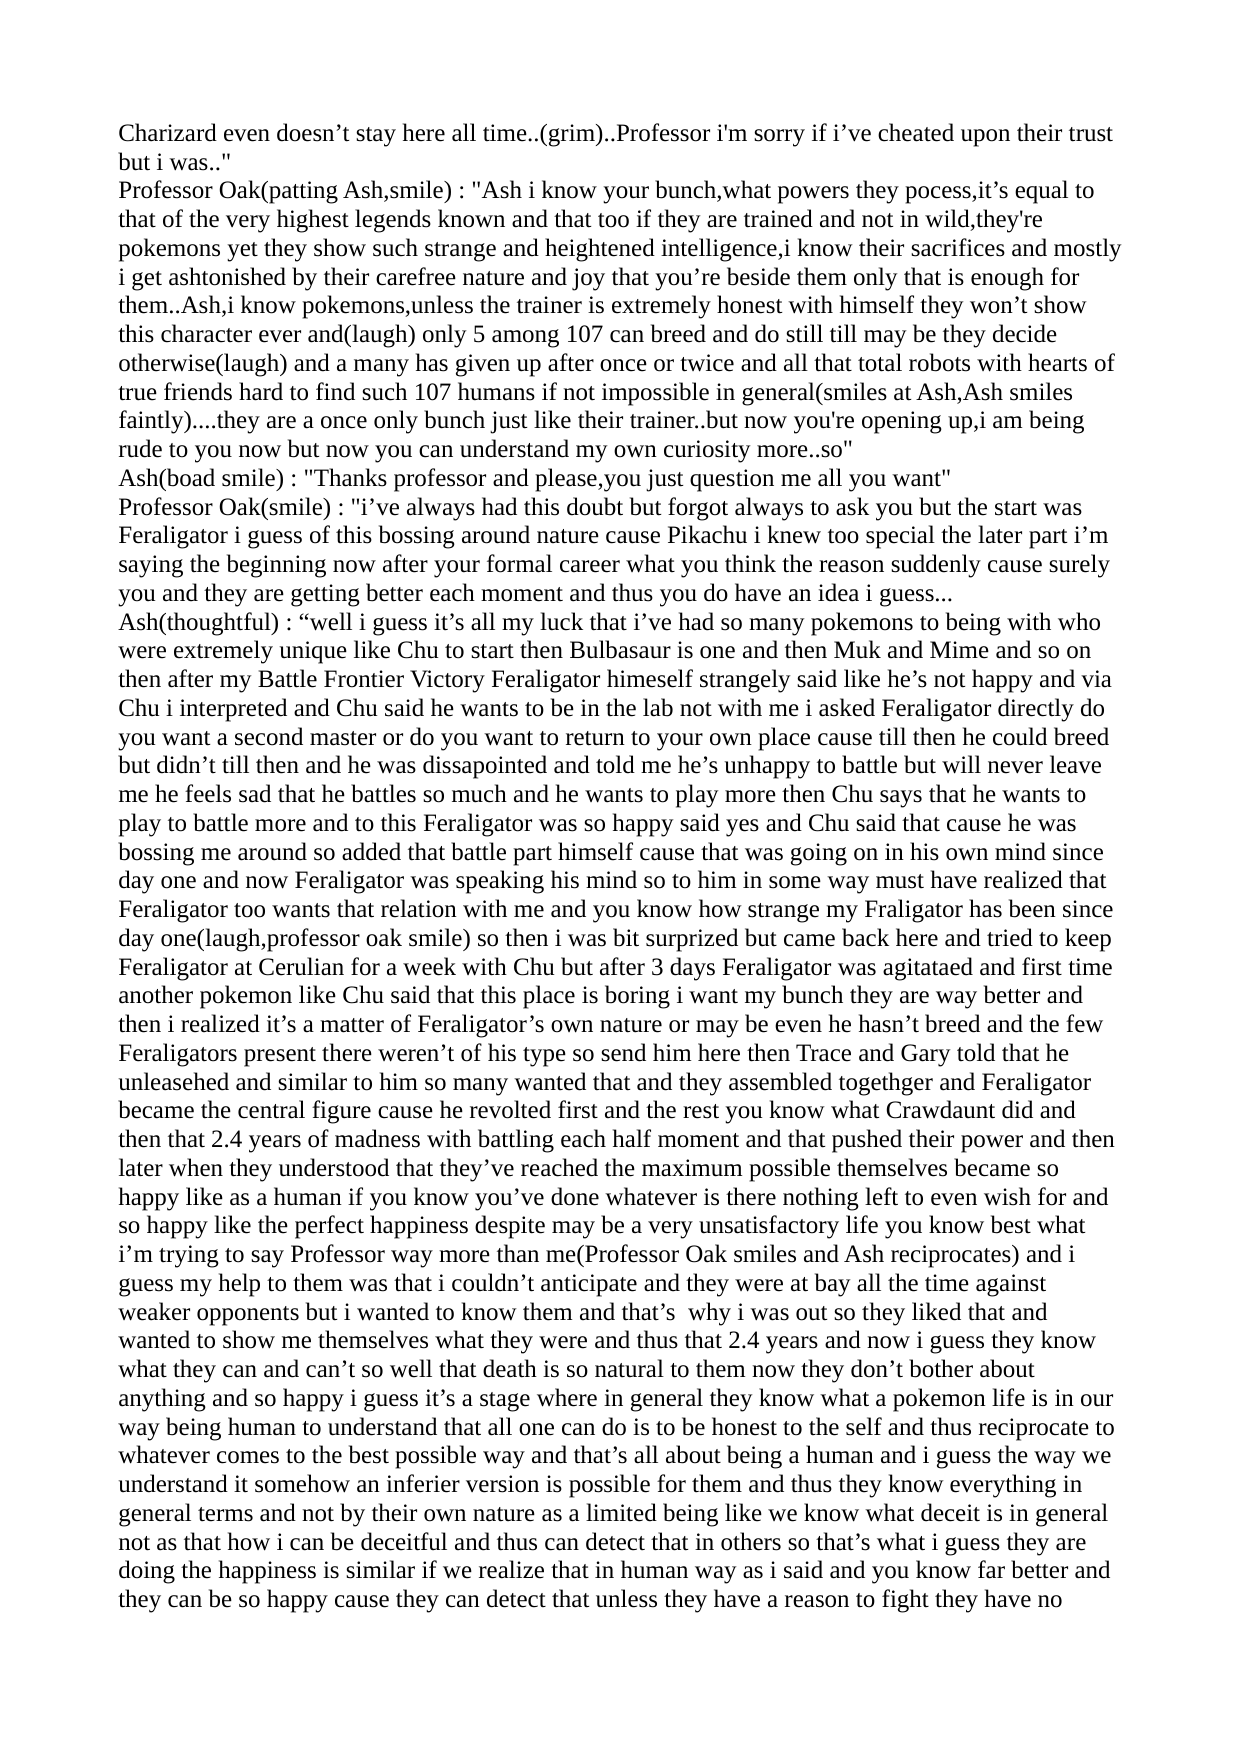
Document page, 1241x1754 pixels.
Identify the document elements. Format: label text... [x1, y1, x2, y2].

text Ash(boad smile) : "Thanks professor and please,you just question me all you want" [118, 463, 1122, 492]
text Ash(thoughtful) : “well i guess it’s all my luck that i’ve had so many pokemons to being with who were extremely unique like Chu to start then Bulbasaur is one and then Muk and Mime and so on [118, 607, 1122, 664]
text then after my Battle Frontier Victory Feraligator himeself strangely said like he’s not happy and via Chu i interpreted and Chu said he wants to be in the lab not with me i asked Feraligator directly do you want a second master or do you want to return to your own place cause till then he could breed but didn’t till then and he was dissapointed and told me he’s unhappy to battle but will never leave me he feels sad that he battles so much and he wants to play more then Chu says that he wants to play to battle more and to this Feraligator was so happy said yes and Chu said that cause he was bossing me around so added that battle part himself cause that was going on in his own mind since day one and now Feraligator was speaking his mind so to him in some way must have realized that Feraligator too wants that relation with me and you know how strange my Fraligator has been since day one(laugh,professor oak smile) so then i was bit surprized but came back here and tried to keep Feraligator at Cerulian for a week with Chu but after 3 days Feraligator was agitataed and first time another pokemon like Chu said that this place is boring i want my bunch they are way better and then i realized it’s a matter of Feraligator’s own nature or may be even he hasn’t breed and the few Feraligators present there weren’t of his type so send him here then Trace and Gary told that he unleasehed and similar to him so many wanted that and they assembled togethger and Feraligator became the central figure cause he revolted first and the rest you know what Crawdaunt did and then that 2.4 years of madness with battling each half moment and that pushed their power and then later when they understood that they’ve reached the maximum possible themselves became so happy like as a human if you know you’ve done whatever is there nothing left to even wish for and so happy like the perfect happiness despite may be a very unsatisfactory life you know best what i’m trying to say Professor way more than me(Professor Oak smiles and Ash reciprocates) and i guess my help to them was that i couldn’t anticipate and they were at bay all the time against weaker opponents but i wanted to know them and that’s why i was out so they liked that and wanted to show me themselves what they were and thus that 2.4 years and now i guess they know what they can and can’t so well that death is so natural to them now they don’t bother about anything and so happy i guess it’s a stage where in general they know what a pokemon life is in our way being human to understand that all one can do is to be honest to the self and thus reciprocate to whatever comes to the best possible way and that’s all about being a human and i guess the way we understand it somehow an inferier version is possible for them and thus they know everything in general terms and not by their own nature as a limited being like we know what deceit is in general not as that how i can be deceitful and thus can detect that in others so that’s what i guess they are doing the happiness is similar if we realize that in human way as i said and you know far better and they can be so happy cause they can detect that unless they have a reason to fight they have no [118, 664, 1122, 1613]
text Charizard even doesn’t stay here all time..(grim)..Professor i'm sorry if i’ve cheated upon their trust but i was.." [118, 118, 1122, 176]
text Professor Oak(patting Ash,smile) : "Ash i know your bunch,what powers they pocess,it’s equal to that of the very highest legends known and that too if they are trained and not in wild,they're pokemons yet they show such strange and heightened intelligence,i know their sacrifices and mostly i get ashtonished by their carefree nature and joy that you’re beside them only that is enough for them..Ash,i know pokemons,unless the trainer is extremely honest with himself they won’t show this character ever and(laugh) only 5 among 107 can breed and do still till may be they decide otherwise(laugh) and a many has given up after once or twice and all that total robots with hearts of true friends hard to find such 107 humans if not impossible in general(smiles at Ash,Ash smiles faintly)....they are a once only bunch just like their trainer..but now you're opening up,i am being rude to you now but now you can understand my own curiosity more..so" [118, 176, 1122, 463]
text Professor Oak(smile) : "i’ve always had this doubt but forgot always to ask you but the start was Feraligator i guess of this bossing around nature cause Pikachu i knew too special the later part i’m saying the beginning now after your formal career what you think the reason suddenly cause surely you and they are getting better each moment and thus you do have an idea i guess... [118, 492, 1122, 607]
